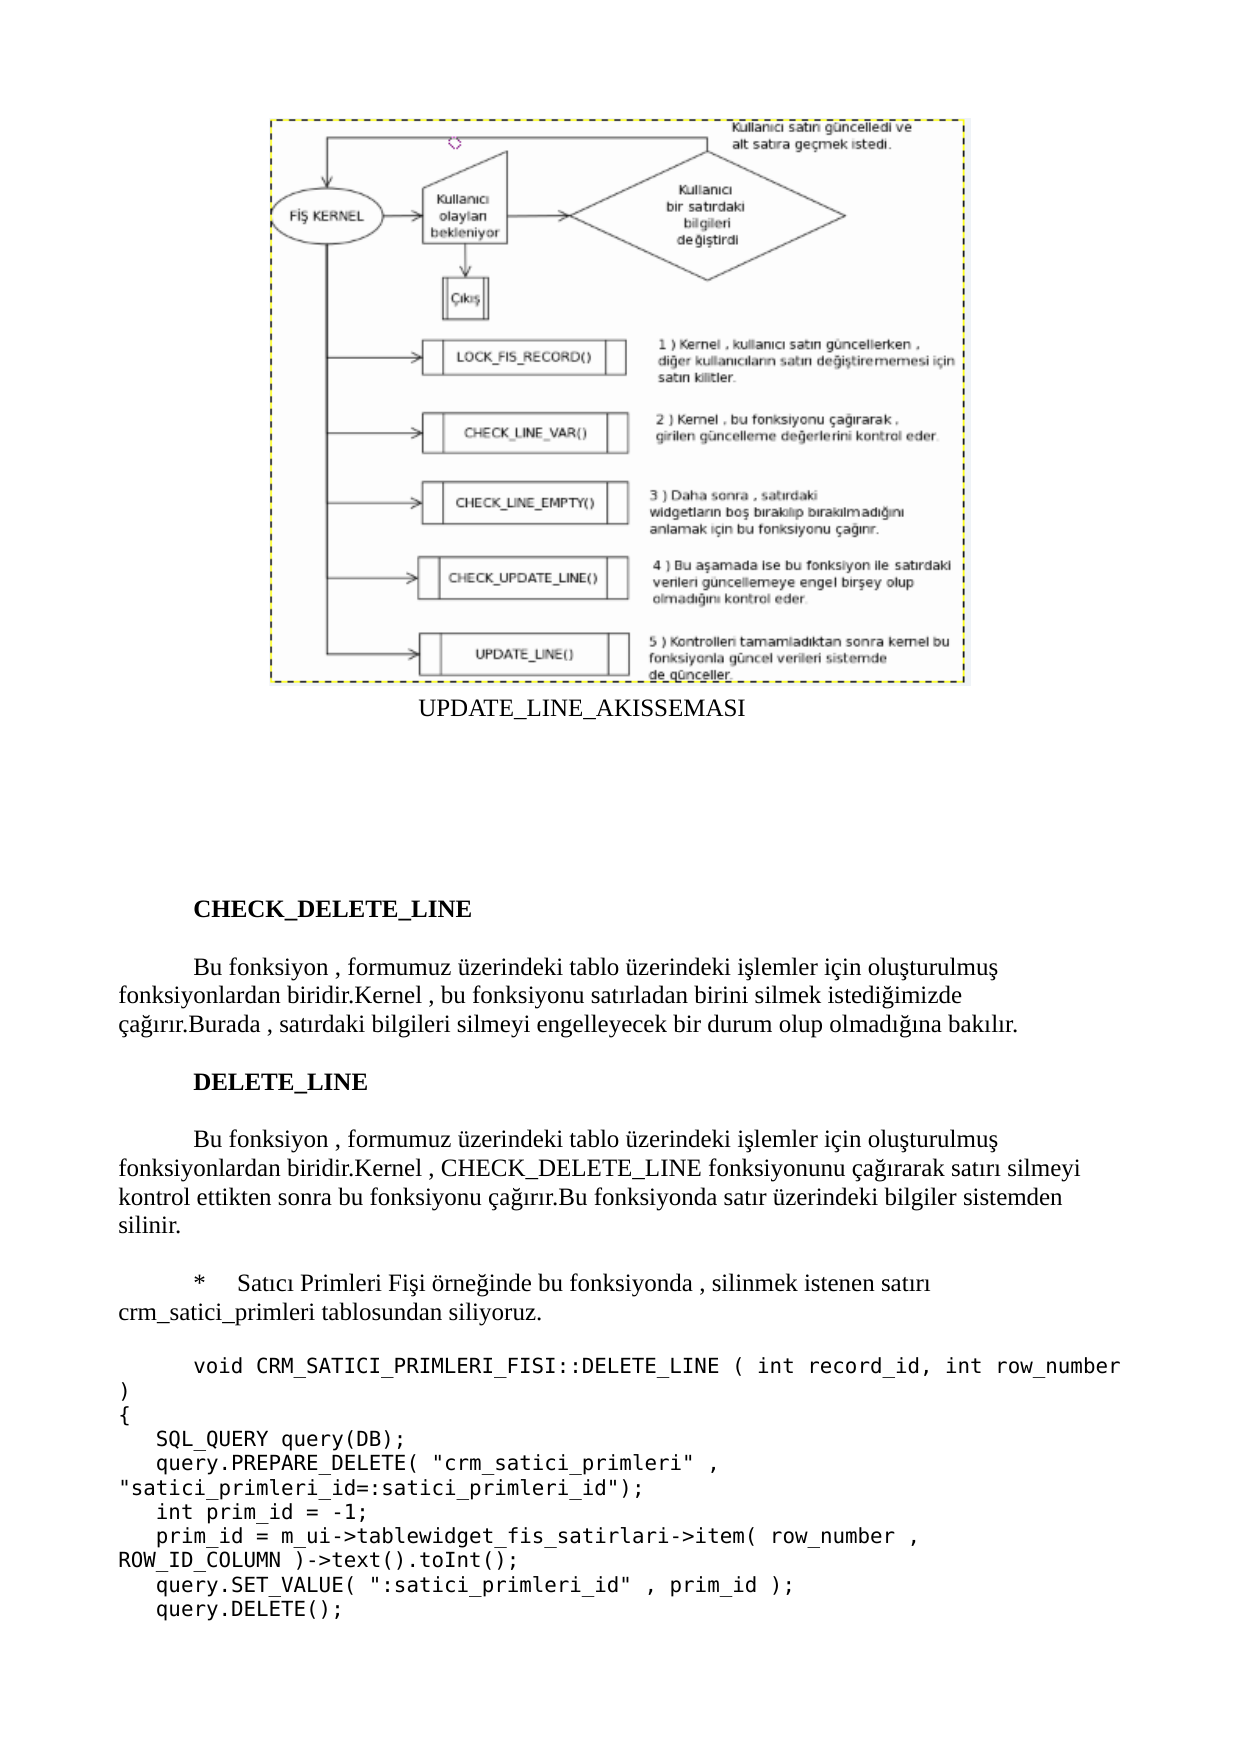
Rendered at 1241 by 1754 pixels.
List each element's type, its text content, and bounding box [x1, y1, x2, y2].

picture [269, 118, 971, 686]
text int prim_id = -1; [118, 1500, 1122, 1524]
text query.SET_VALUE( ":satici_primleri_id" , prim_id ); [118, 1573, 1122, 1597]
text query.PREPARE_DELETE( "crm_satici_primleri" , "satici_primleri_id=:satici_primleri_id"); [118, 1451, 1122, 1500]
text void CRM_SATICI_PRIMLERI_FISI::DELETE_LINE ( int record_id, int row_number ) [118, 1354, 1122, 1403]
text * Satıcı Primleri Fişi örneğinde bu fonksiyonda , silinmek istenen satırı crm_satici_primleri tablosundan siliyoruz. [118, 1268, 1122, 1326]
text query.DELETE(); [118, 1597, 1122, 1621]
text Bu fonksiyon , formumuz üzerindeki tablo üzerindeki işlemler için oluşturulmuş fonksiyonlardan biridir.Kernel , CHECK_DELETE_LINE fonksiyonunu çağırarak satırı silmeyi kontrol ettikten sonra bu fonksiyonu çağırır.Bu fonksiyonda satır üzerindeki bilgiler sistemden silinir. [118, 1124, 1122, 1239]
text UPDATE_LINE_AKISSEMASI [118, 693, 1122, 722]
text Bu fonksiyon , formumuz üzerindeki tablo üzerindeki işlemler için oluşturulmuş fonksiyonlardan biridir.Kernel , bu fonksiyonu satırladan birini silmek istediğimizde çağırır.Burada , satırdaki bilgileri silmeyi engelleyecek bir durum olup olmadığına bakılır. [118, 952, 1122, 1038]
text prim_id = m_ui->tablewidget_fis_satirlari->item( row_number , ROW_ID_COLUMN )->text().toInt(); [118, 1524, 1122, 1573]
text DELETE_LINE [118, 1067, 1122, 1096]
text CHECK_DELETE_LINE [118, 894, 1122, 923]
text SQL_QUERY query(DB); [118, 1427, 1122, 1451]
text { [118, 1403, 1122, 1427]
